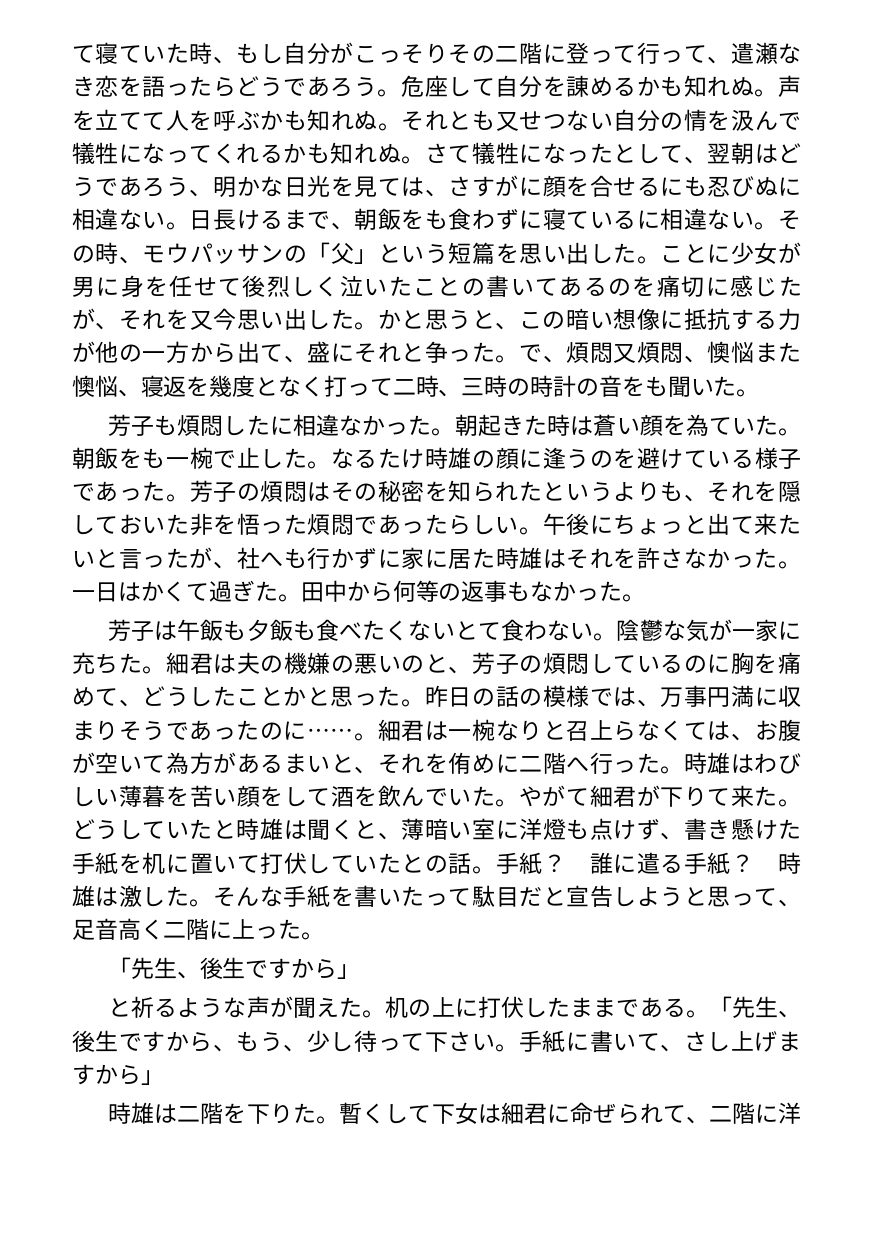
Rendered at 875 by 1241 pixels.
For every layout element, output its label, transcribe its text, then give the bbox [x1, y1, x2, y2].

text 芳子も煩悶したに相違なかった。朝起きた時は蒼い顔を為ていた。朝飯をも一椀で止した。なるたけ時雄の顔に逢うのを避けている様子であった。芳子の煩悶はその秘密を知られたというよりも、それを隠しておいた非を悟った煩悶であったらしい。午後にちょっと出て来たいと言ったが、社へも行かずに家に居た時雄はそれを許さなかった。一日はかくて過ぎた。田中から何等の返事もなかった。 [72, 407, 802, 607]
text 「先生、後生ですから」 [72, 951, 802, 984]
text て寝ていた時、もし自分がこっそりその二階に登って行って、遣瀬なき恋を語ったらどうであろう。危座して自分を諌めるかも知れぬ。声を立てて人を呼ぶかも知れぬ。それとも又せつない自分の情を汲んで犠牲になってくれるかも知れぬ。さて犠牲になったとして、翌朝はどうであろう、明かな日光を見ては、さすがに顔を合せるにも忍びぬに相違ない。日長けるまで、朝飯をも食わずに寝ているに相違ない。その時、モウパッサンの「父」という短篇を思い出した。ことに少女が男に身を任せて後烈しく泣いたことの書いてあるのを痛切に感じたが、それを又今思い出した。かと思うと、この暗い想像に抵抗する力が他の一方から出て、盛にそれと争った。で、煩悶又煩悶、懊悩また懊悩、寝返を幾度となく打って二時、三時の時計の音をも聞いた。 [72, 36, 802, 402]
text 芳子は午飯も夕飯も食べたくないとて食わない。陰鬱な気が一家に充ちた。細君は夫の機嫌の悪いのと、芳子の煩悶しているのに胸を痛めて、どうしたことかと思った。昨日の話の模様では、万事円満に収まりそうであったのに……。細君は一椀なりと召上らなくては、お腹が空いて為方があるまいと、それを侑めに二階へ行った。時雄はわびしい薄暮を苦い顔をして酒を飲んでいた。やがて細君が下りて来た。どうしていたと時雄は聞くと、薄暗い室に洋燈も点けず、書き懸けた手紙を机に置いて打伏していたとの話。手紙？ 誰に遣る手紙？ 時雄は激した。そんな手紙を書いたって駄目だと宣告しようと思って、足音高く二階に上った。 [72, 613, 802, 945]
text と祈るような声が聞えた。机の上に打伏したままである。「先生、後生ですから、もう、少し待って下さい。手紙に書いて、さし上げますから」 [72, 990, 802, 1090]
text 時雄は二階を下りた。暫くして下女は細君に命ぜられて、二階に洋 [72, 1096, 802, 1129]
